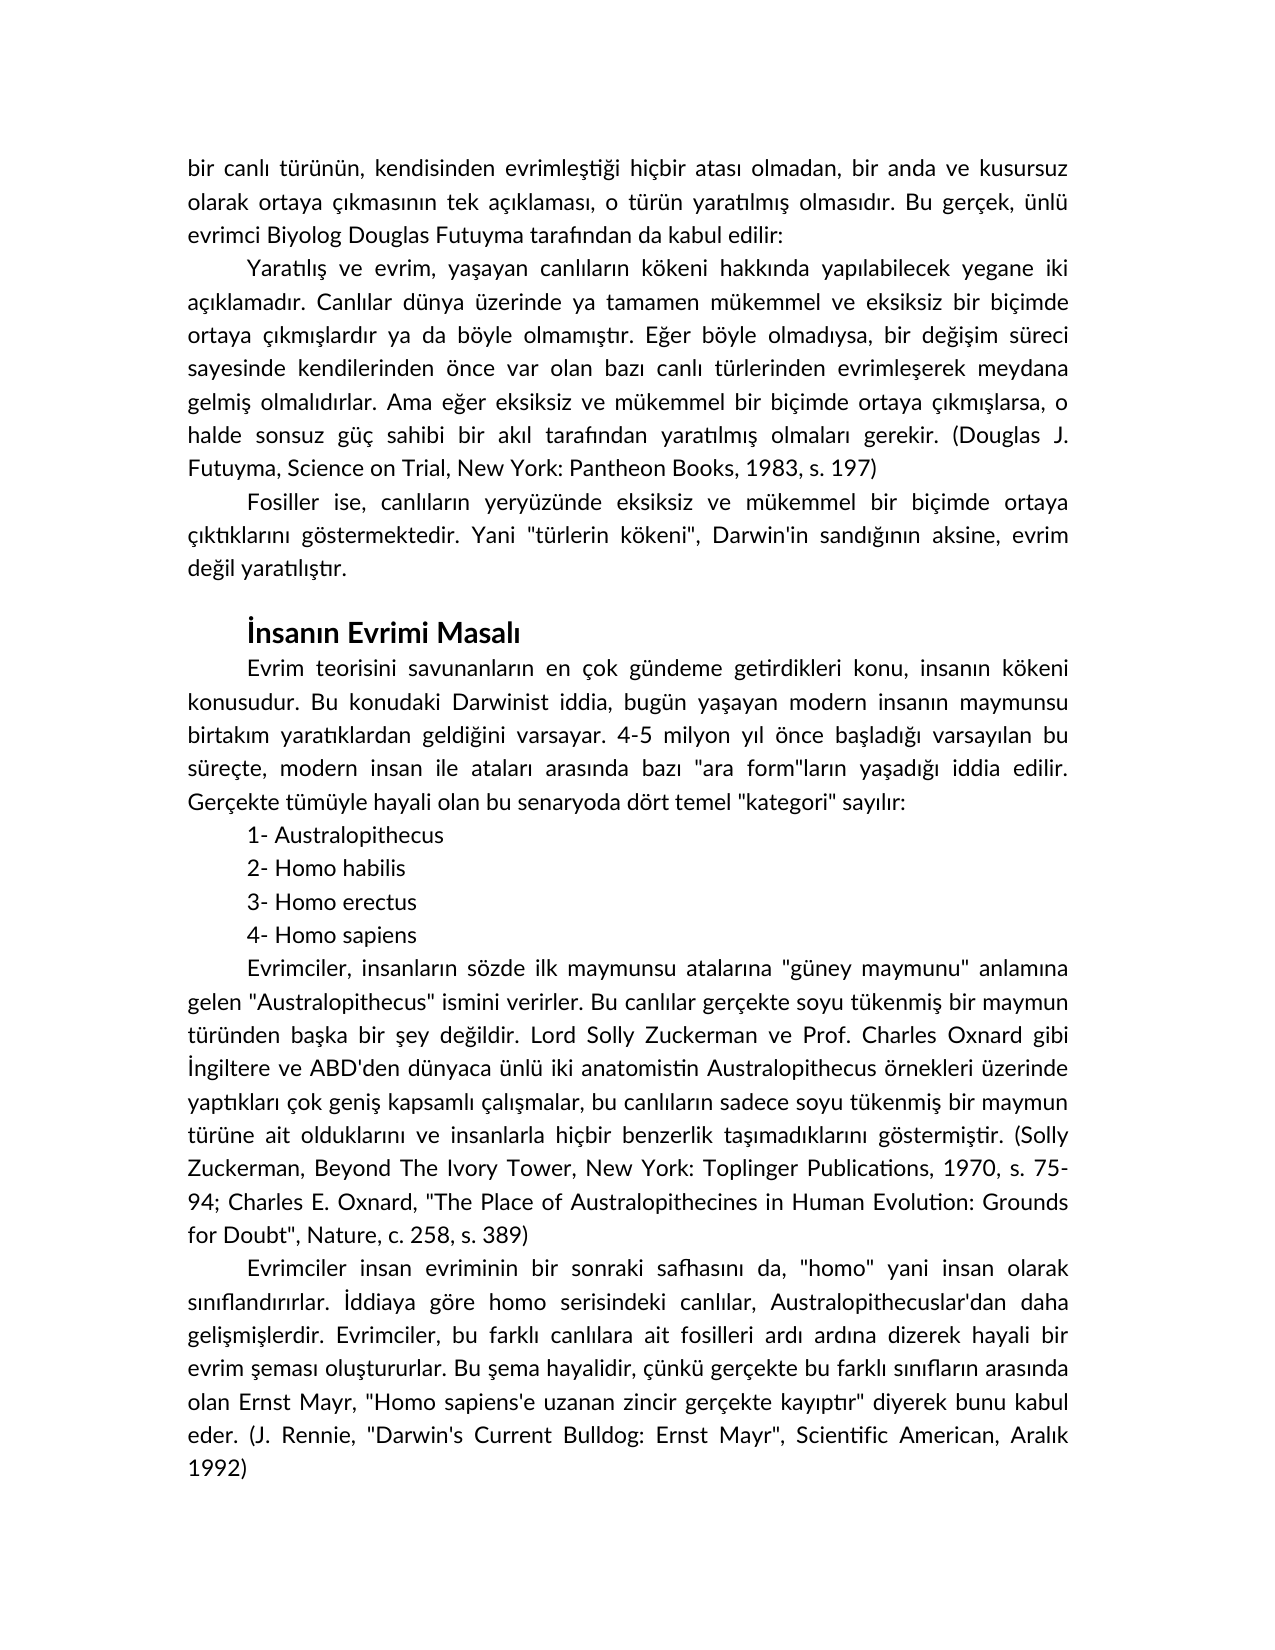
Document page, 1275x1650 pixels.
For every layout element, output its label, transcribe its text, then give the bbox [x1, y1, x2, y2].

text 3- Homo erectus [187, 883, 1070, 917]
text 1- Australopithecus [187, 817, 1070, 850]
text Evrim teorisini savunanların en çok gündeme getirdikleri konu, insanın kökeni konusudur. Bu konudaki Darwinist iddia, bugün yaşayan modern insanın maymunsu birtakım yaratıklardan geldiğini varsayar. 4-5 milyon yıl önce başladığı varsayılan bu süreçte, modern insan ile ataları arasında bazı "ara form"ların yaşadığı iddia edilir. Gerçekte tümüyle hayali olan bu senaryoda dört temel "kategori" sayılır: [187, 650, 1070, 817]
text Evrimciler, insanların sözde ilk maymunsu atalarına "güney maymunu" anlamına gelen "Australopithecus" ismini verirler. Bu canlılar gerçekte soyu tükenmiş bir maymun türünden başka bir şey değildir. Lord Solly Zuckerman ve Prof. Charles Oxnard gibi İngiltere ve ABD'den dünyaca ünlü iki anatomistin Australopithecus örnekleri üzerinde yaptıkları çok geniş kapsamlı çalışmalar, bu canlıların sadece soyu tükenmiş bir maymun türüne ait olduklarını ve insanlarla hiçbir benzerlik taşımadıklarını göstermiştir. (Solly Zuckerman, Beyond The Ivory Tower, New York: Toplinger Publications, 1970, s. 75-94; Charles E. Oxnard, "The Place of Australopithecines in Human Evolution: Grounds for Doubt", Nature, c. 258, s. 389) [187, 950, 1070, 1250]
text Evrimciler insan evriminin bir sonraki safhasını da, "homo" yani insan olarak sınıflandırırlar. İddiaya göre homo serisindeki canlılar, Australopithecuslar'dan daha gelişmişlerdir. Evrimciler, bu farklı canlılara ait fosilleri ardı ardına dizerek hayali bir evrim şeması oluştururlar. Bu şema hayalidir, çünkü gerçekte bu farklı sınıfların arasında olan Ernst Mayr, "Homo sapiens'e uzanan zincir gerçekte kayıptır" diyerek bunu kabul eder. (J. Rennie, "Darwin's Current Bulldog: Ernst Mayr", Scientific American, Aralık 1992) [187, 1250, 1070, 1483]
text Yaratılış ve evrim, yaşayan canlıların kökeni hakkında yapılabilecek yegane iki açıklamadır. Canlılar dünya üzerinde ya tamamen mükemmel ve eksiksiz bir biçimde ortaya çıkmışlardır ya da böyle olmamıştır. Eğer böyle olmadıysa, bir değişim süreci sayesinde kendilerinden önce var olan bazı canlı türlerinden evrimleşerek meydana gelmiş olmalıdırlar. Ama eğer eksiksiz ve mükemmel bir biçimde ortaya çıkmışlarsa, o halde sonsuz güç sahibi bir akıl tarafından yaratılmış olmaları gerekir. (Douglas J. Futuyma, Science on Trial, New York: Pantheon Books, 1983, s. 197) [187, 250, 1070, 483]
text İnsanın Evrimi Masalı [187, 617, 1070, 650]
text bir canlı türünün, kendisinden evrimleştiği hiçbir atası olmadan, bir anda ve kusursuz olarak ortaya çıkmasının tek açıklaması, o türün yaratılmış olmasıdır. Bu gerçek, ünlü evrimci Biyolog Douglas Futuyma tarafından da kabul edilir: [187, 150, 1070, 250]
text Fosiller ise, canlıların yeryüzünde eksiksiz ve mükemmel bir biçimde ortaya çıktıklarını göstermektedir. Yani "türlerin kökeni", Darwin'in sandığının aksine, evrim değil yaratılıştır. [187, 483, 1070, 583]
text 2- Homo habilis [187, 850, 1070, 883]
text 4- Homo sapiens [187, 917, 1070, 950]
